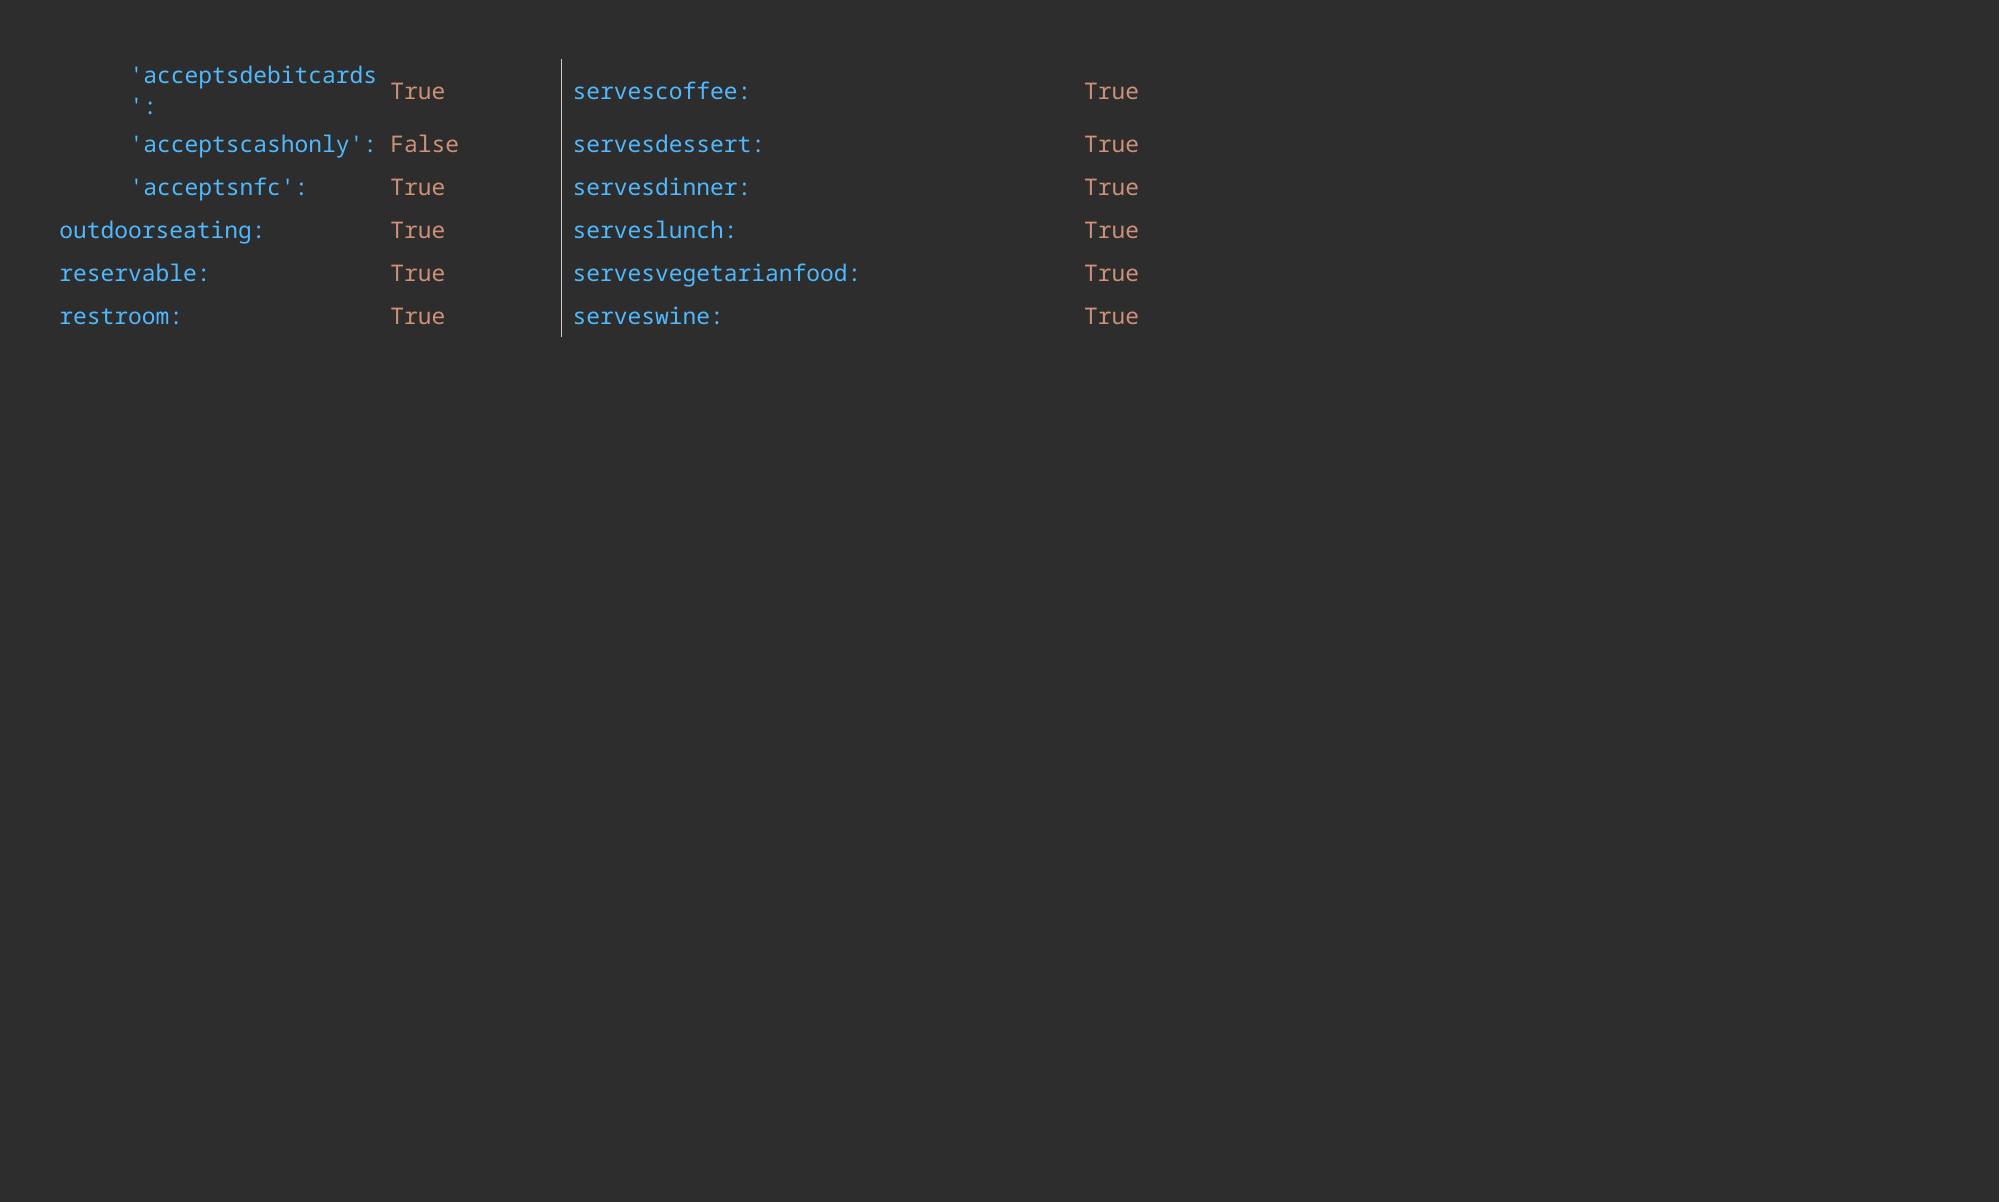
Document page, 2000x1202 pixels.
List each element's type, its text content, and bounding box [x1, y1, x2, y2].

table_cell servesDessert: [562, 122, 1084, 165]
table_cell True [1084, 122, 1941, 165]
table_cell True [1084, 208, 1941, 251]
table_cell False [390, 122, 561, 165]
table_cell True [390, 251, 561, 294]
table_cell [59, 59, 129, 122]
table_cell servesDinner: [562, 165, 1084, 208]
table_cell outdoorSeating: [59, 208, 390, 251]
table_cell True [390, 165, 561, 208]
table_cell restroom: [59, 294, 390, 337]
table_cell servesCoffee: [562, 59, 1084, 122]
table_cell 'acceptsNfc': [129, 165, 390, 208]
table_cell 'acceptsDebitCards': [129, 59, 390, 122]
table_cell [59, 122, 129, 165]
table_cell True [1084, 294, 1941, 337]
table_cell [59, 165, 129, 208]
table_cell servesWine: [562, 294, 1084, 337]
table_cell True [390, 59, 561, 122]
table_cell True [390, 208, 561, 251]
table_cell True [390, 294, 561, 337]
table_cell servesVegetarianFood: [562, 251, 1084, 294]
table_cell reservable: [59, 251, 390, 294]
table_cell True [1084, 59, 1941, 122]
table_cell 'acceptsCashOnly': [129, 122, 390, 165]
table_cell True [1084, 251, 1941, 294]
table_cell servesLunch: [562, 208, 1084, 251]
table_cell True [1084, 165, 1941, 208]
